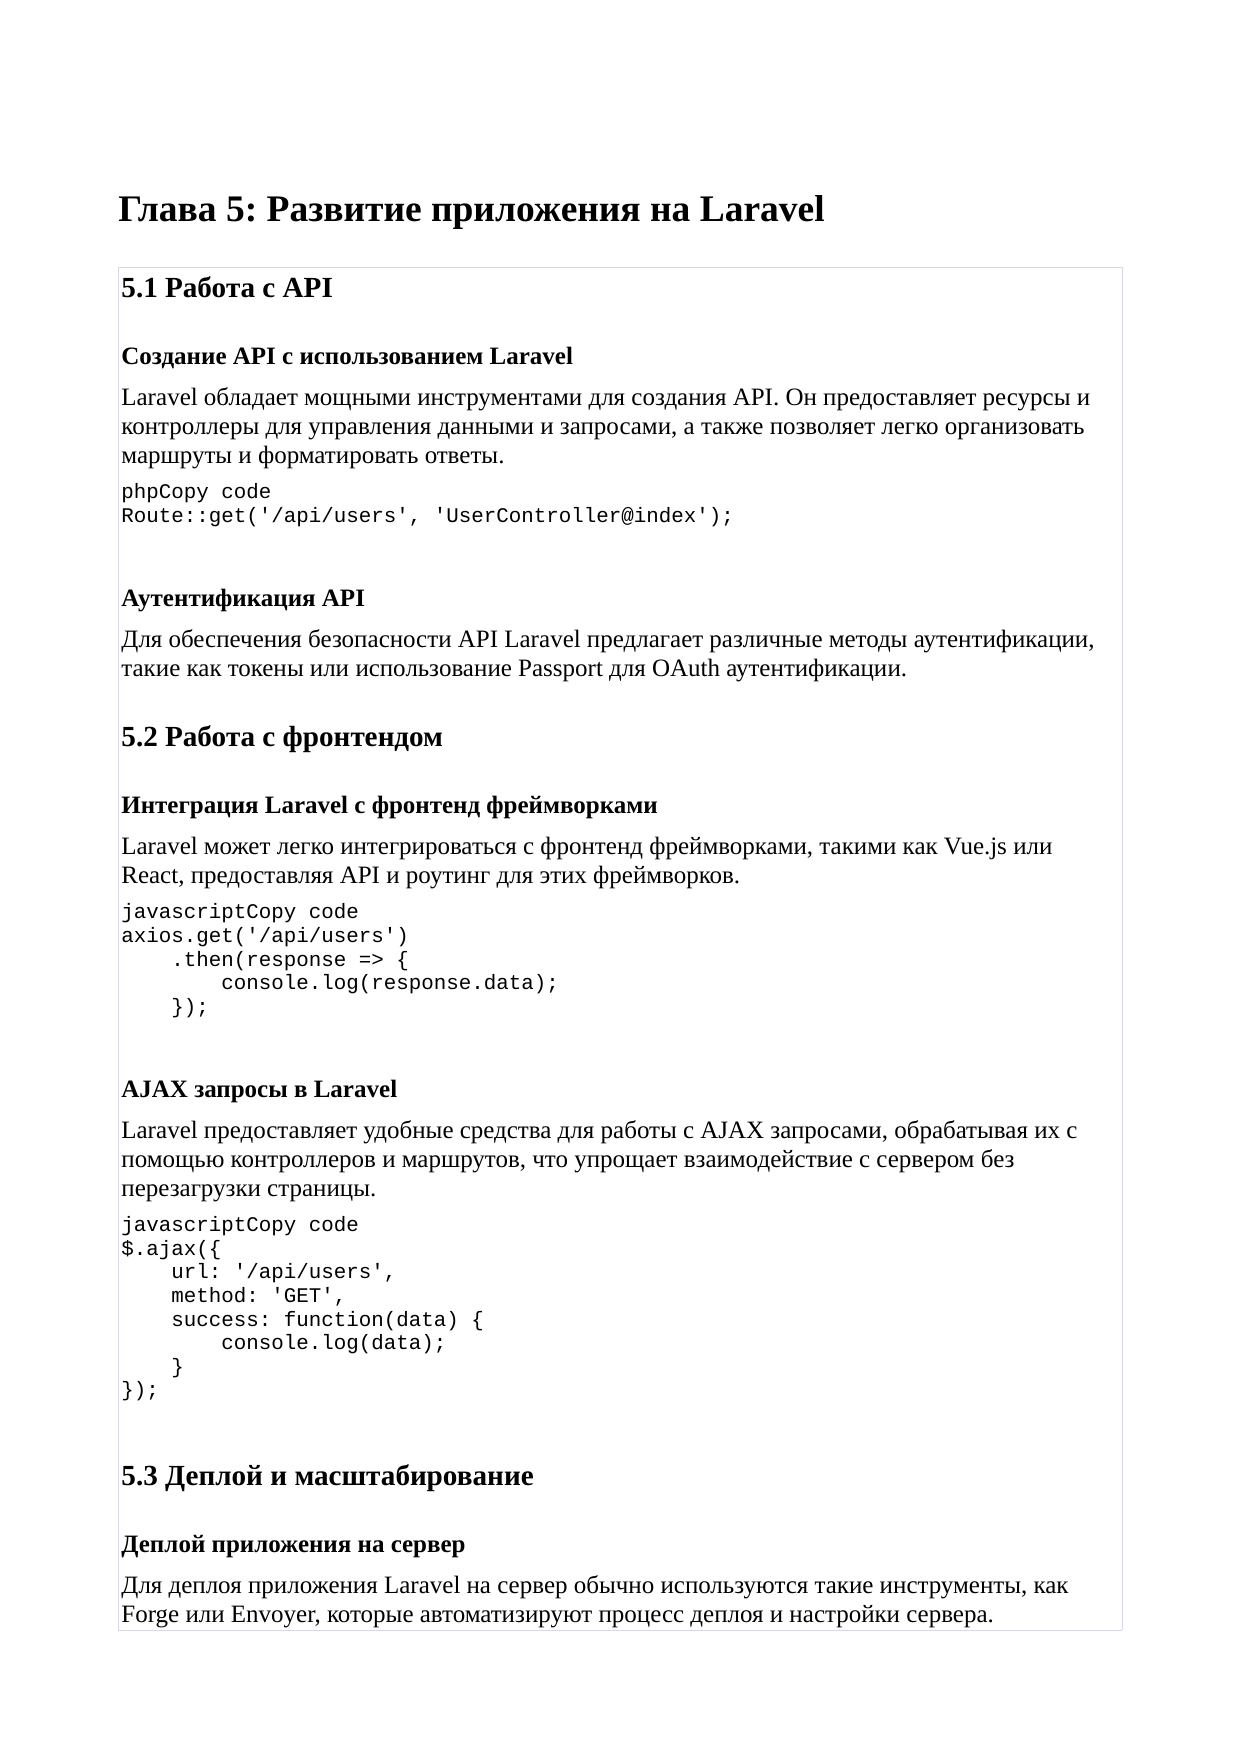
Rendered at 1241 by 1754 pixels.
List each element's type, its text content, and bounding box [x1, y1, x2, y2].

subtitle Аутентификация API [119, 580, 1122, 611]
subtitle Создание API с использованием Laravel [119, 338, 1122, 370]
text .then(response => { [119, 946, 1122, 969]
subtitle Глава 5: Развитие приложения на Laravel [118, 143, 1122, 229]
text } [119, 1353, 1122, 1376]
text Для деплоя приложения Laravel на сервер обычно используются такие инструменты, как Forge или Envoyer, которые автоматизируют процесс деплоя и настройки сервера. [119, 1567, 1122, 1630]
text Route::get('/api/users', 'UserController@index'); [119, 502, 1122, 528]
subtitle 5.1 Работа с API [119, 268, 1122, 303]
subtitle Деплой приложения на сервер [119, 1526, 1122, 1557]
subtitle 5.2 Работа с фронтендом [119, 716, 1122, 752]
text Для обеспечения безопасности API Laravel предлагает различные методы аутентификации, такие как токены или использование Passport для OAuth аутентификации. [119, 621, 1122, 681]
text phpCopy code [119, 478, 1122, 502]
text method: 'GET', [119, 1282, 1122, 1306]
text axios.get('/api/users') [119, 922, 1122, 946]
text Laravel обладает мощными инструментами для создания API. Он предоставляет ресурсы и контроллеры для управления данными и запросами, а также позволяет легко организовать маршруты и форматировать ответы. [119, 379, 1122, 468]
subtitle Интеграция Laravel с фронтенд фреймворками [119, 787, 1122, 819]
text javascriptCopy code [119, 898, 1122, 922]
text Laravel предоставляет удобные средства для работы с AJAX запросами, обрабатывая их с помощью контроллеров и маршрутов, что упрощает взаимодействие с сервером без перезагрузки страницы. [119, 1112, 1122, 1201]
subtitle 5.3 Деплой и масштабирование [119, 1454, 1122, 1491]
text javascriptCopy code [119, 1211, 1122, 1234]
text $.ajax({ [119, 1234, 1122, 1258]
subtitle AJAX запросы в Laravel [119, 1071, 1122, 1103]
text success: function(data) { [119, 1306, 1122, 1329]
text url: '/api/users', [119, 1258, 1122, 1282]
text console.log(response.data); [119, 969, 1122, 993]
text console.log(data); [119, 1329, 1122, 1353]
text }); [119, 993, 1122, 1019]
text }); [119, 1376, 1122, 1403]
text Laravel может легко интегрироваться с фронтенд фреймворками, такими как Vue.js или React, предоставляя API и роутинг для этих фреймворков. [119, 828, 1122, 889]
